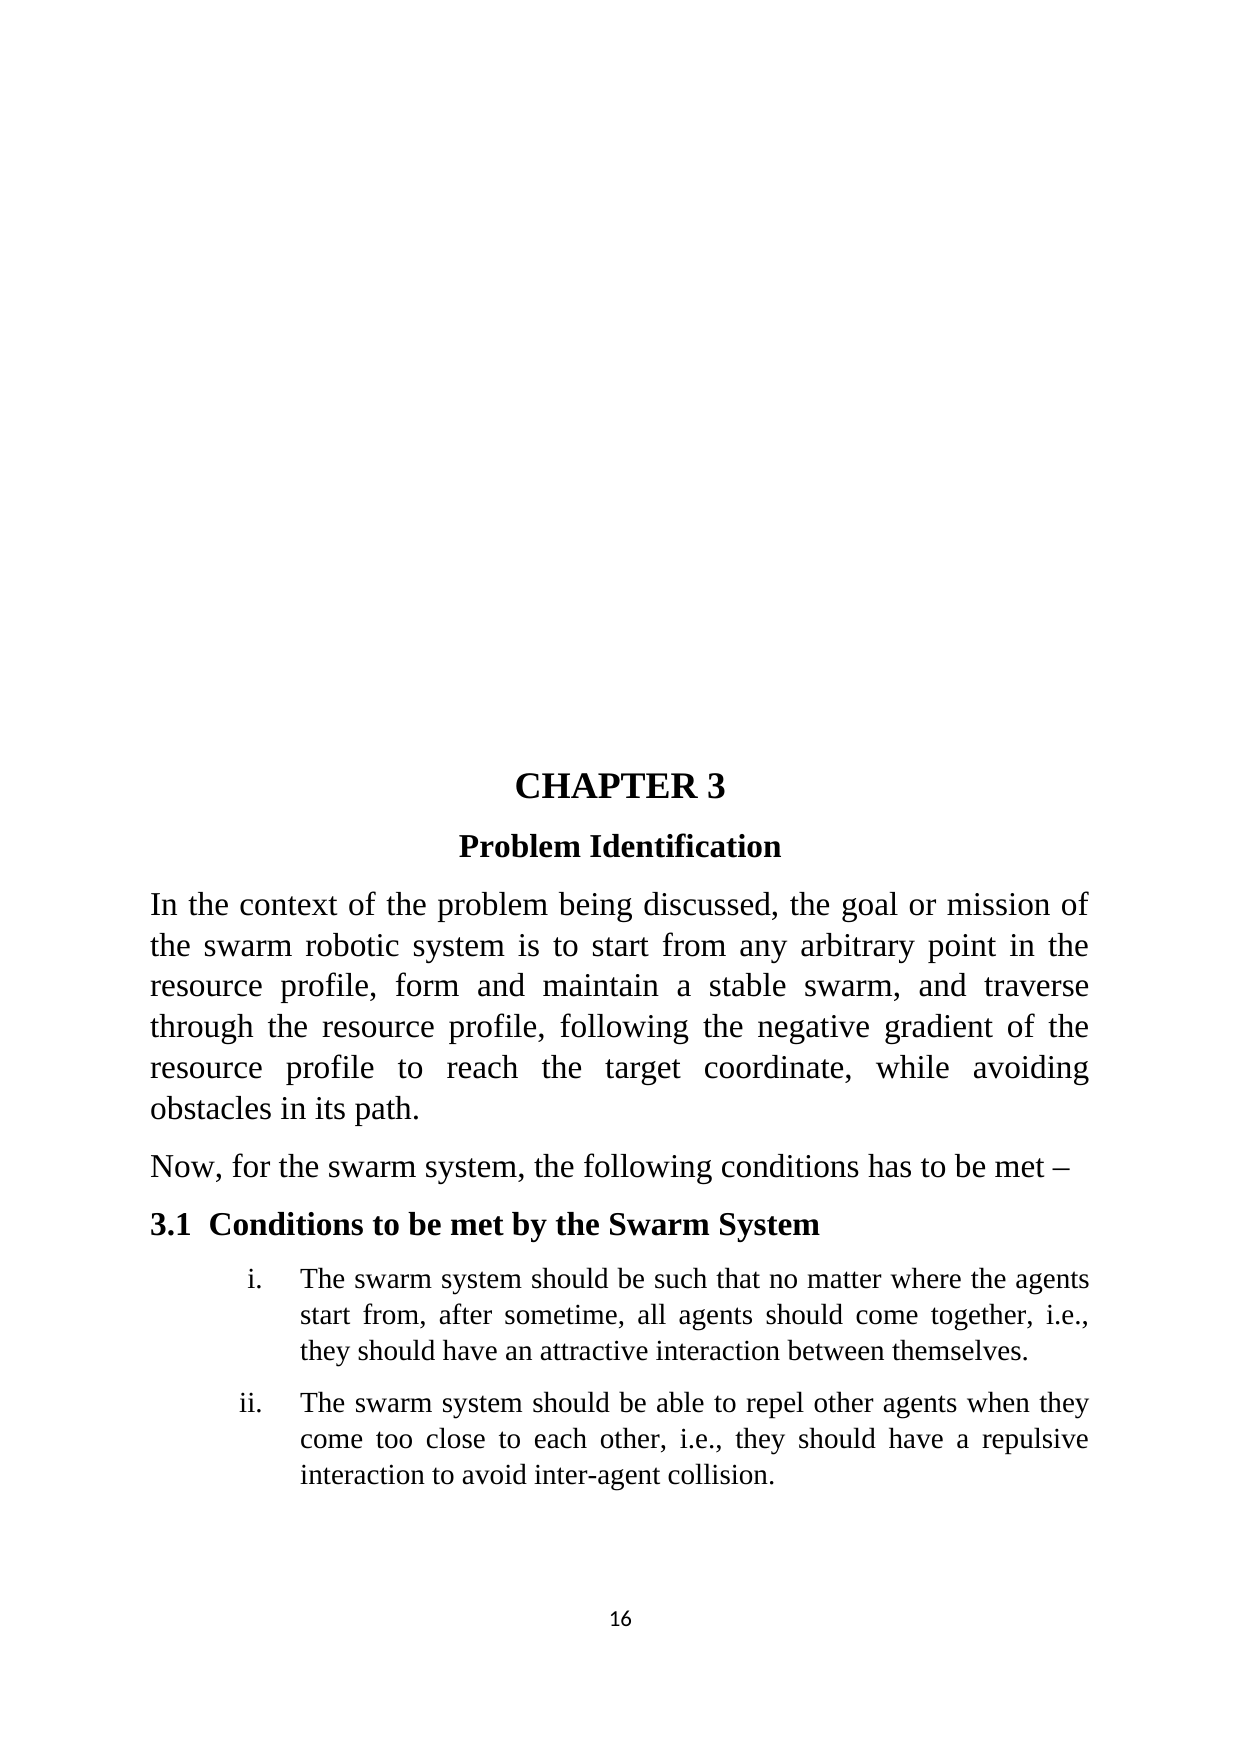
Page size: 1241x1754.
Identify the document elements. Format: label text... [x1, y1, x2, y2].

text 3.1 Conditions to be met by the Swarm System [150, 1204, 1090, 1242]
text CHAPTER 3 [150, 763, 1090, 807]
text Problem Identification [150, 826, 1090, 864]
text In the context of the problem being discussed, the goal or mission of the swarm robotic system is to start from any arbitrary point in the resource profile, form and maintain a stable swarm, and traverse through the resource profile, following the negative gradient of the resource profile to reach the target coordinate, while avoiding obstacles in its path. [150, 884, 1090, 1127]
text Now, for the swarm system, the following conditions has to be met – [150, 1146, 1090, 1184]
list The swarm system should be such that no matter where the agents start from, after sometime, all agents should come together, i.e., they should have an attractive interaction between themselves. [262, 1261, 1090, 1367]
list The swarm system should be able to repel other agents when they come too close to each other, i.e., they should have a repulsive interaction to avoid inter-agent collision. [262, 1386, 1090, 1491]
